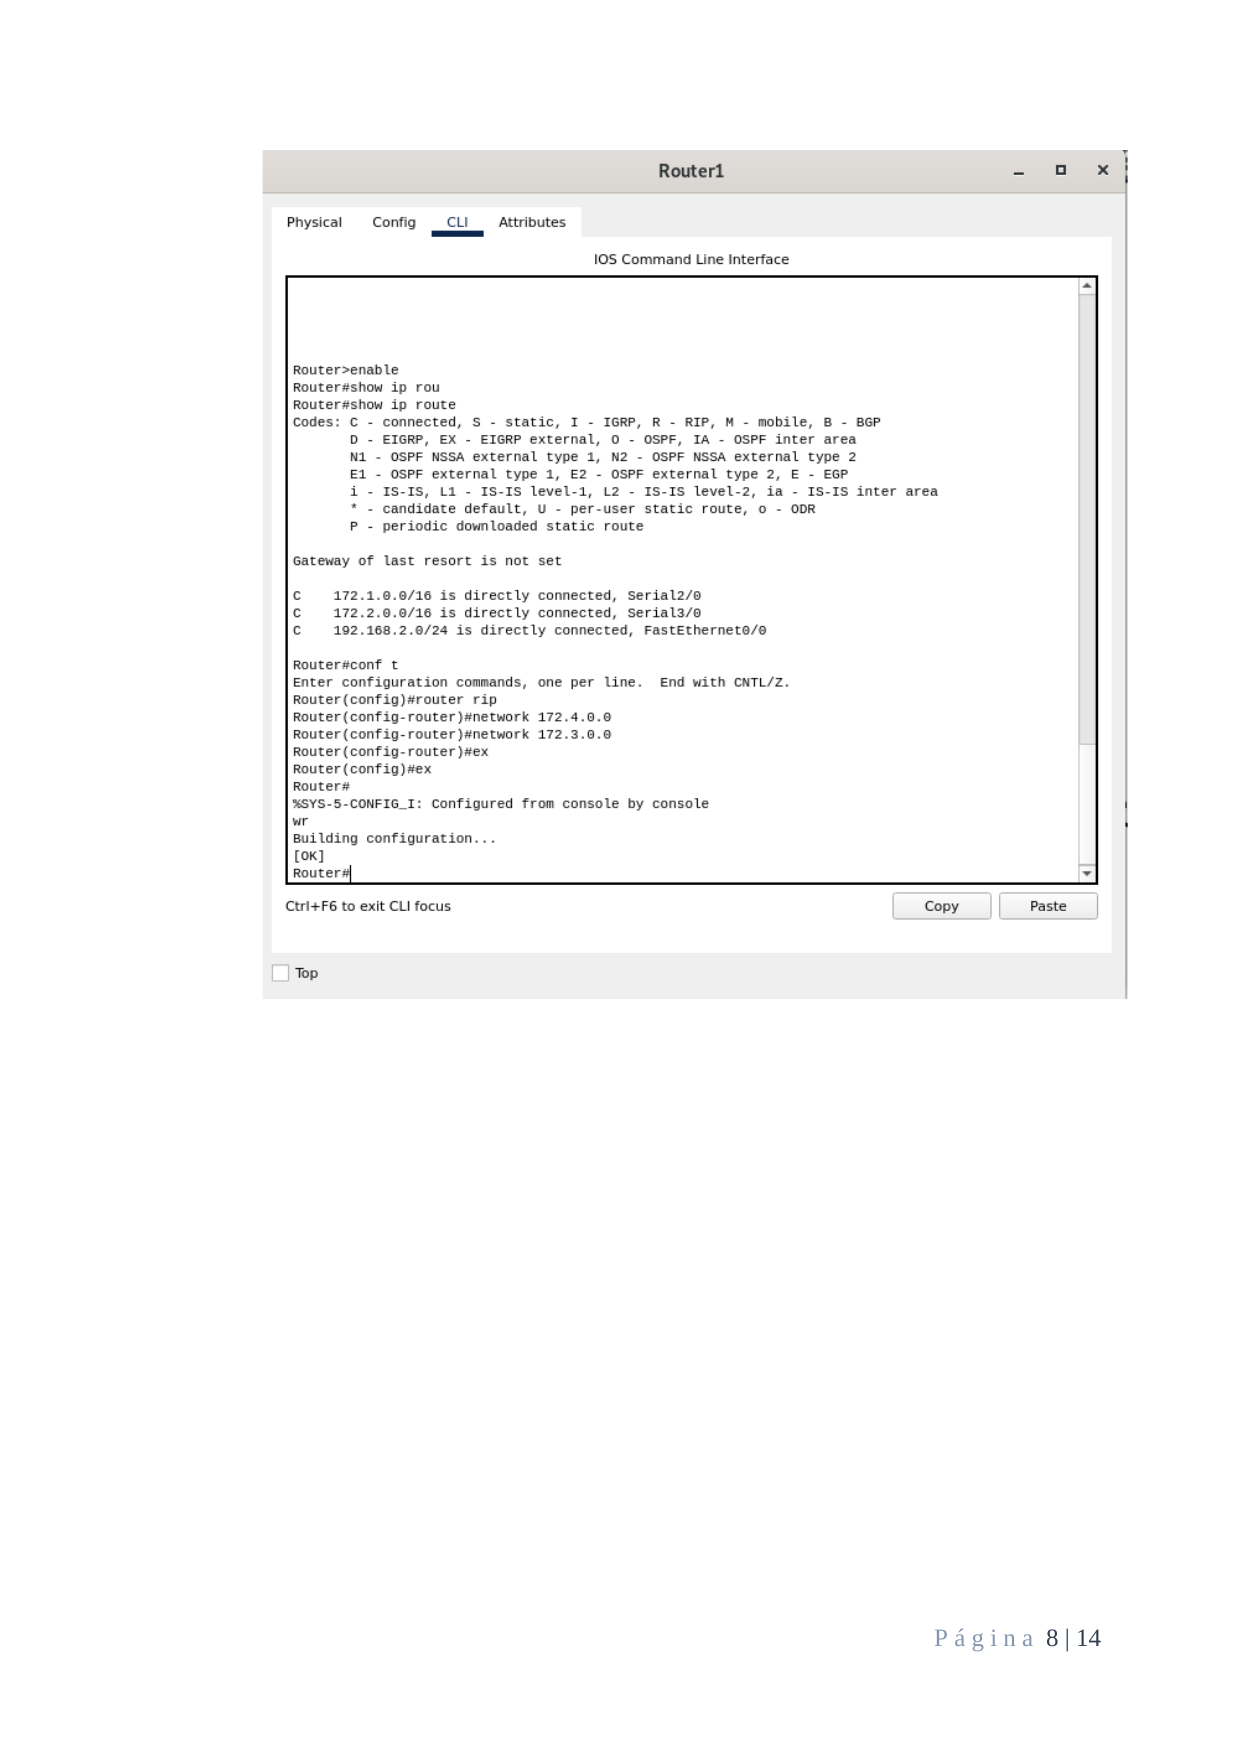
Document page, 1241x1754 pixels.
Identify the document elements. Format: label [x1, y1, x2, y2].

picture [262, 150, 1128, 999]
